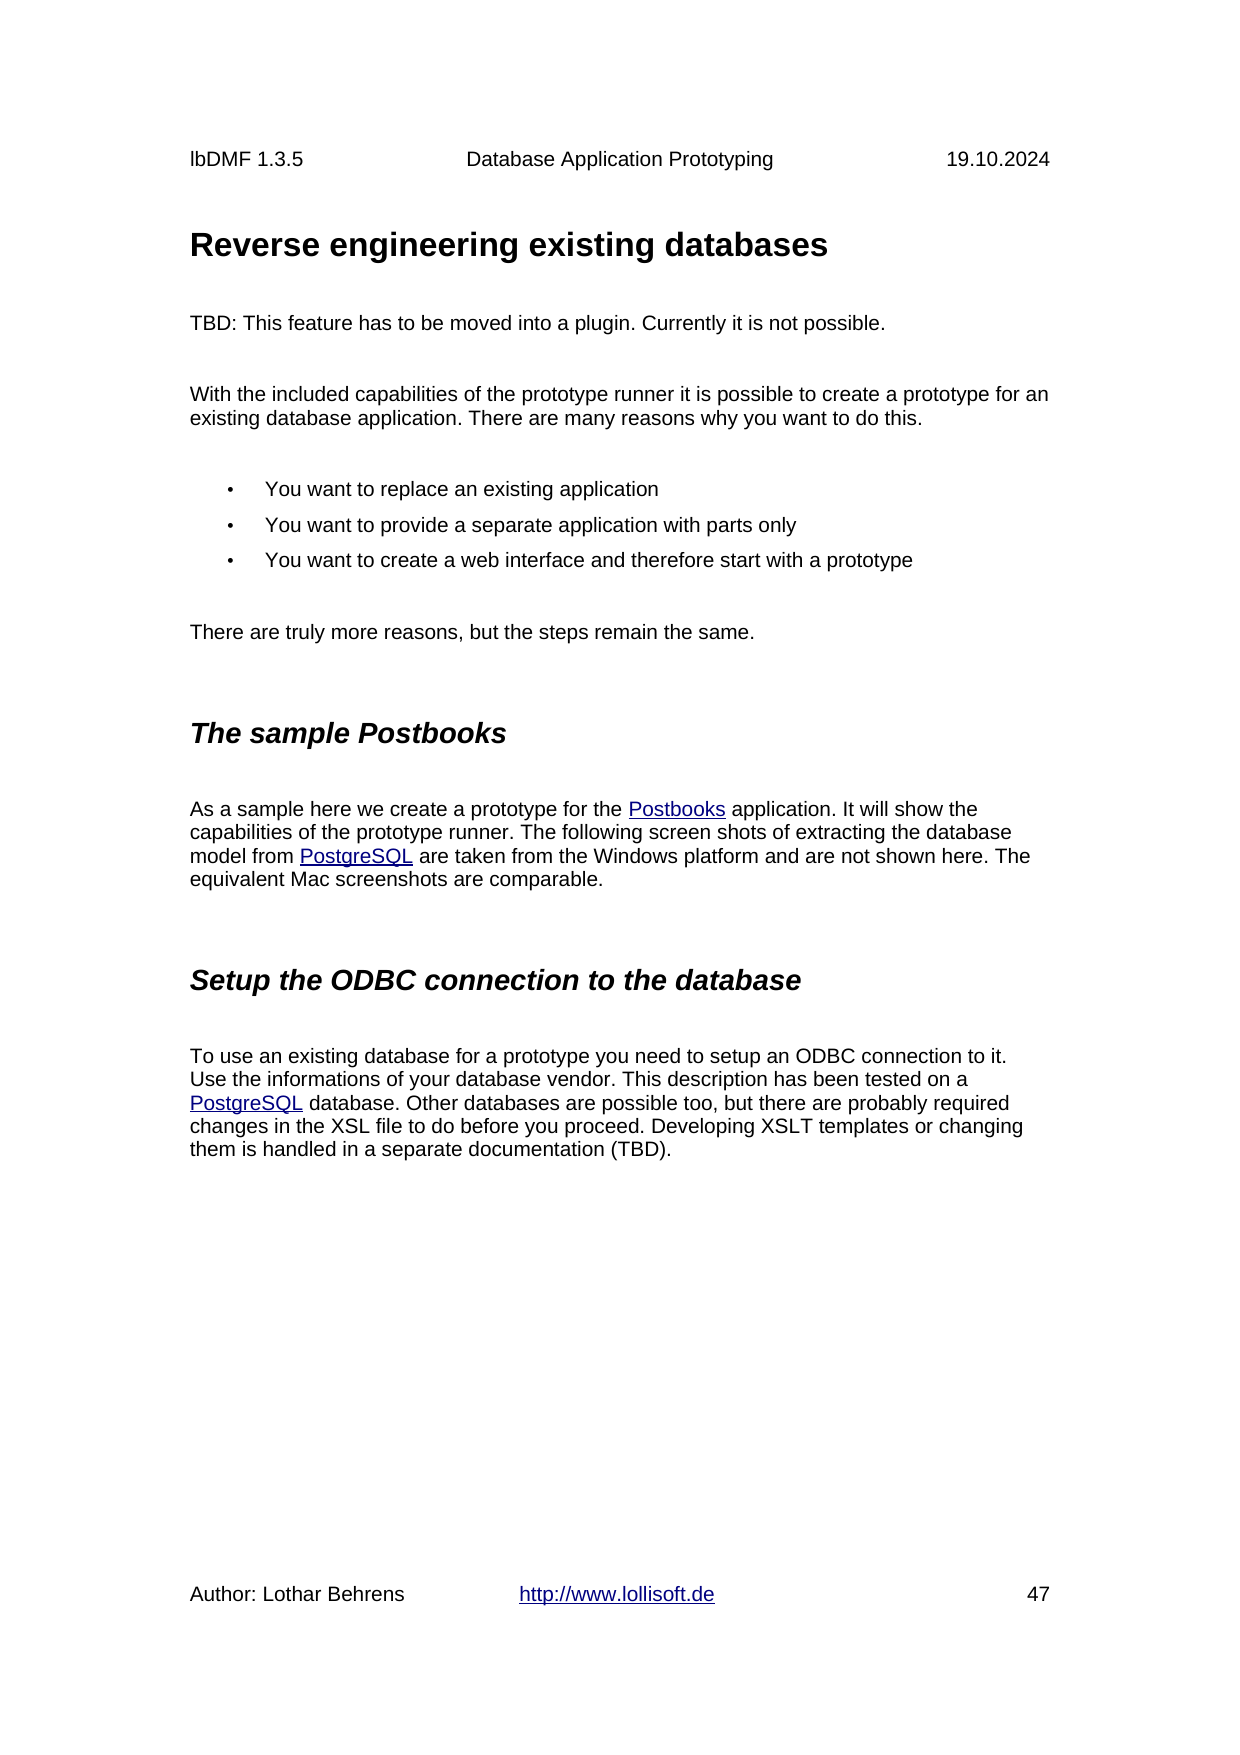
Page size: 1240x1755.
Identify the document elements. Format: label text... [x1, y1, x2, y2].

list You want to create a web interface and therefore start with a prototype [227, 549, 1050, 572]
subtitle The sample Postbooks [189, 717, 1050, 749]
text There are truly more reasons, but the steps remain the same. [189, 620, 1050, 644]
subtitle Reverse engineering existing databases [189, 226, 1050, 263]
text TBD: This feature has to be moved into a plugin. Currently it is not possible. [189, 311, 1050, 334]
text With the included capabilities of the prototype runner it is possible to create a prototype for an existing database application. There are many reasons why you want to do this. [189, 383, 1050, 429]
text As a sample here we create a prototype for the Postbooks application. It will show the capabilities of the prototype runner. The following screen shots of extracting the database model from PostgreSQL are taken from the Windows platform and are not shown here. The equivalent Mac screenshots are comparable. [189, 798, 1050, 891]
text To use an existing database for a prototype you need to setup an ODBC connection to it. Use the informations of your database vendor. This description has been tested on a PostgreSQL database. Other databases are possible too, but there are probably required changes in the XSL file to do before you proceed. Developing XSLT templates or changing them is handled in a separate documentation (TBD). [189, 1045, 1050, 1161]
list You want to provide a separate application with parts only [227, 513, 1050, 536]
subtitle Setup the ODBC connection to the database [189, 964, 1050, 996]
list You want to replace an existing application [227, 477, 1050, 501]
